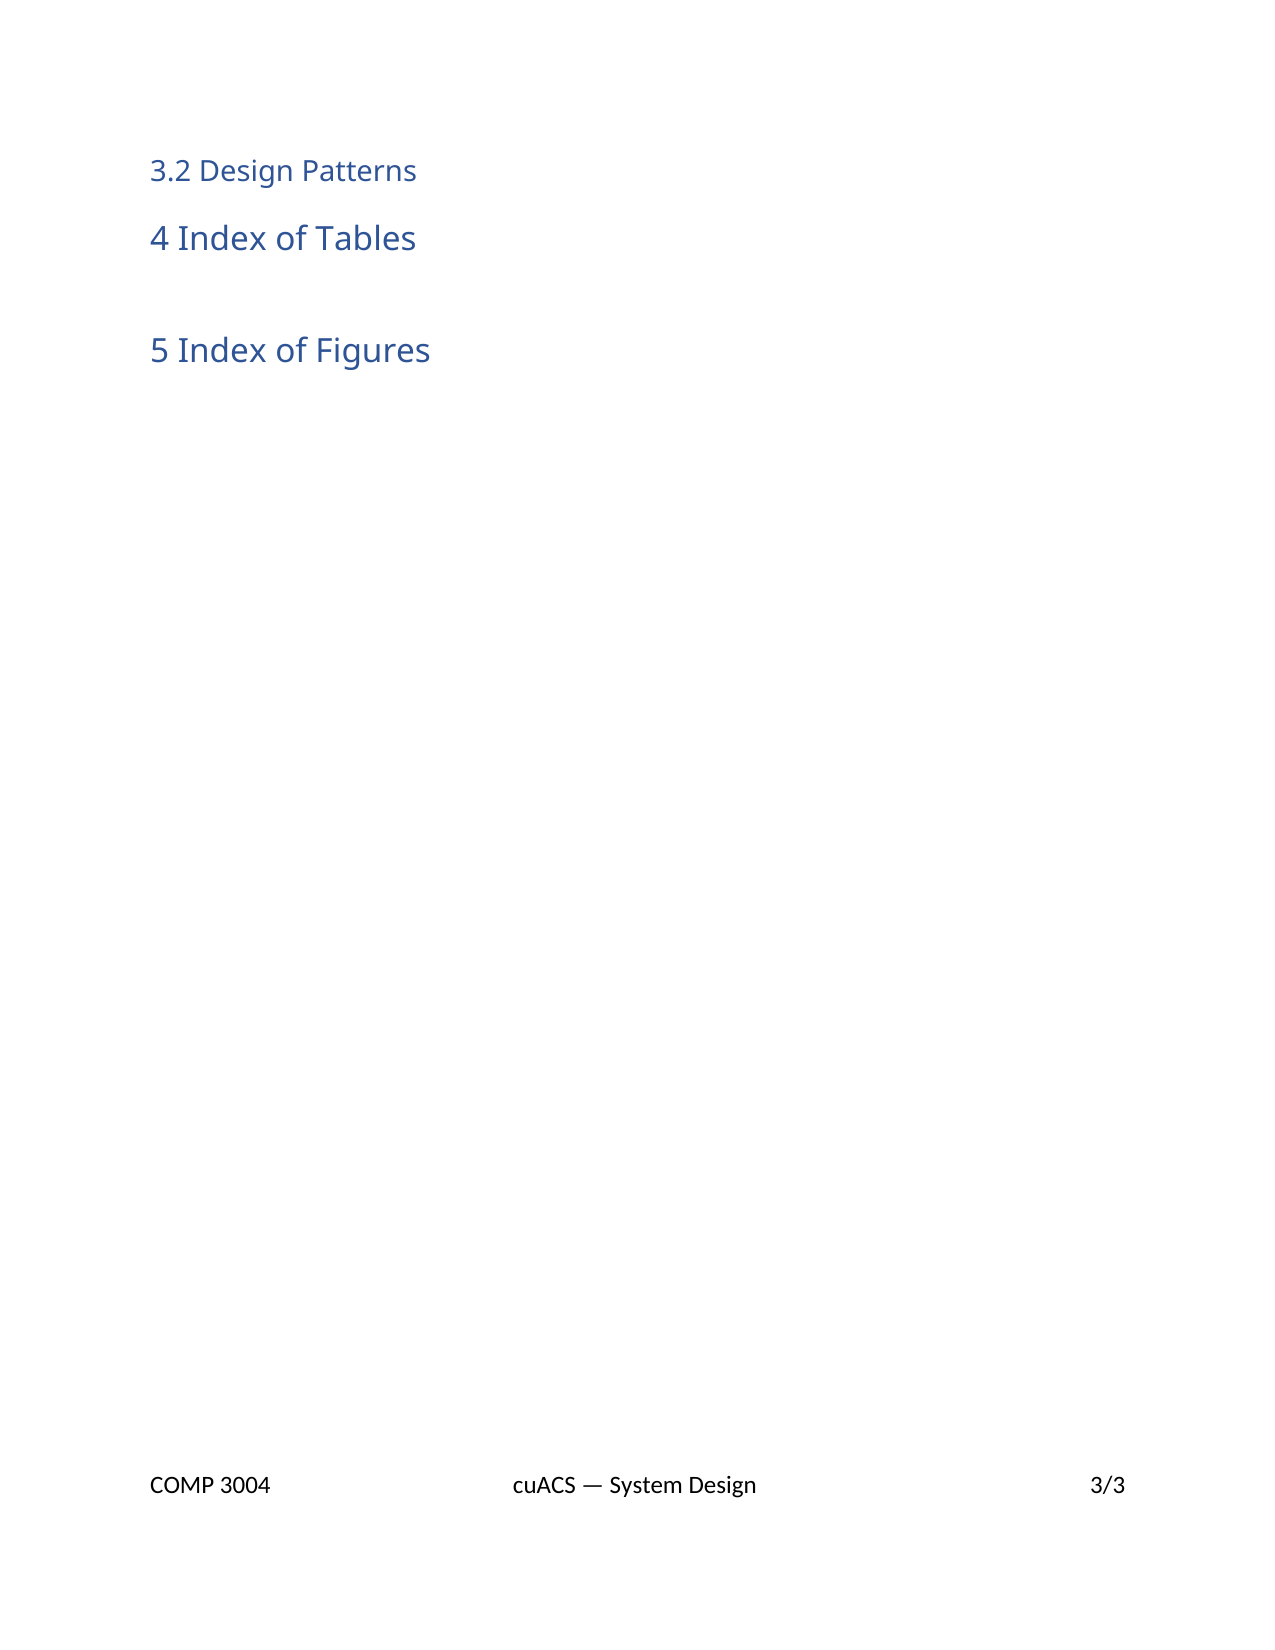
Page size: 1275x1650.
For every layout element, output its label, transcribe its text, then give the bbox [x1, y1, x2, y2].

subtitle 4 Index of Tables [150, 215, 1125, 260]
subtitle 5 Index of Figures [150, 327, 1125, 372]
subtitle 3.2 Design Patterns [150, 150, 1125, 190]
